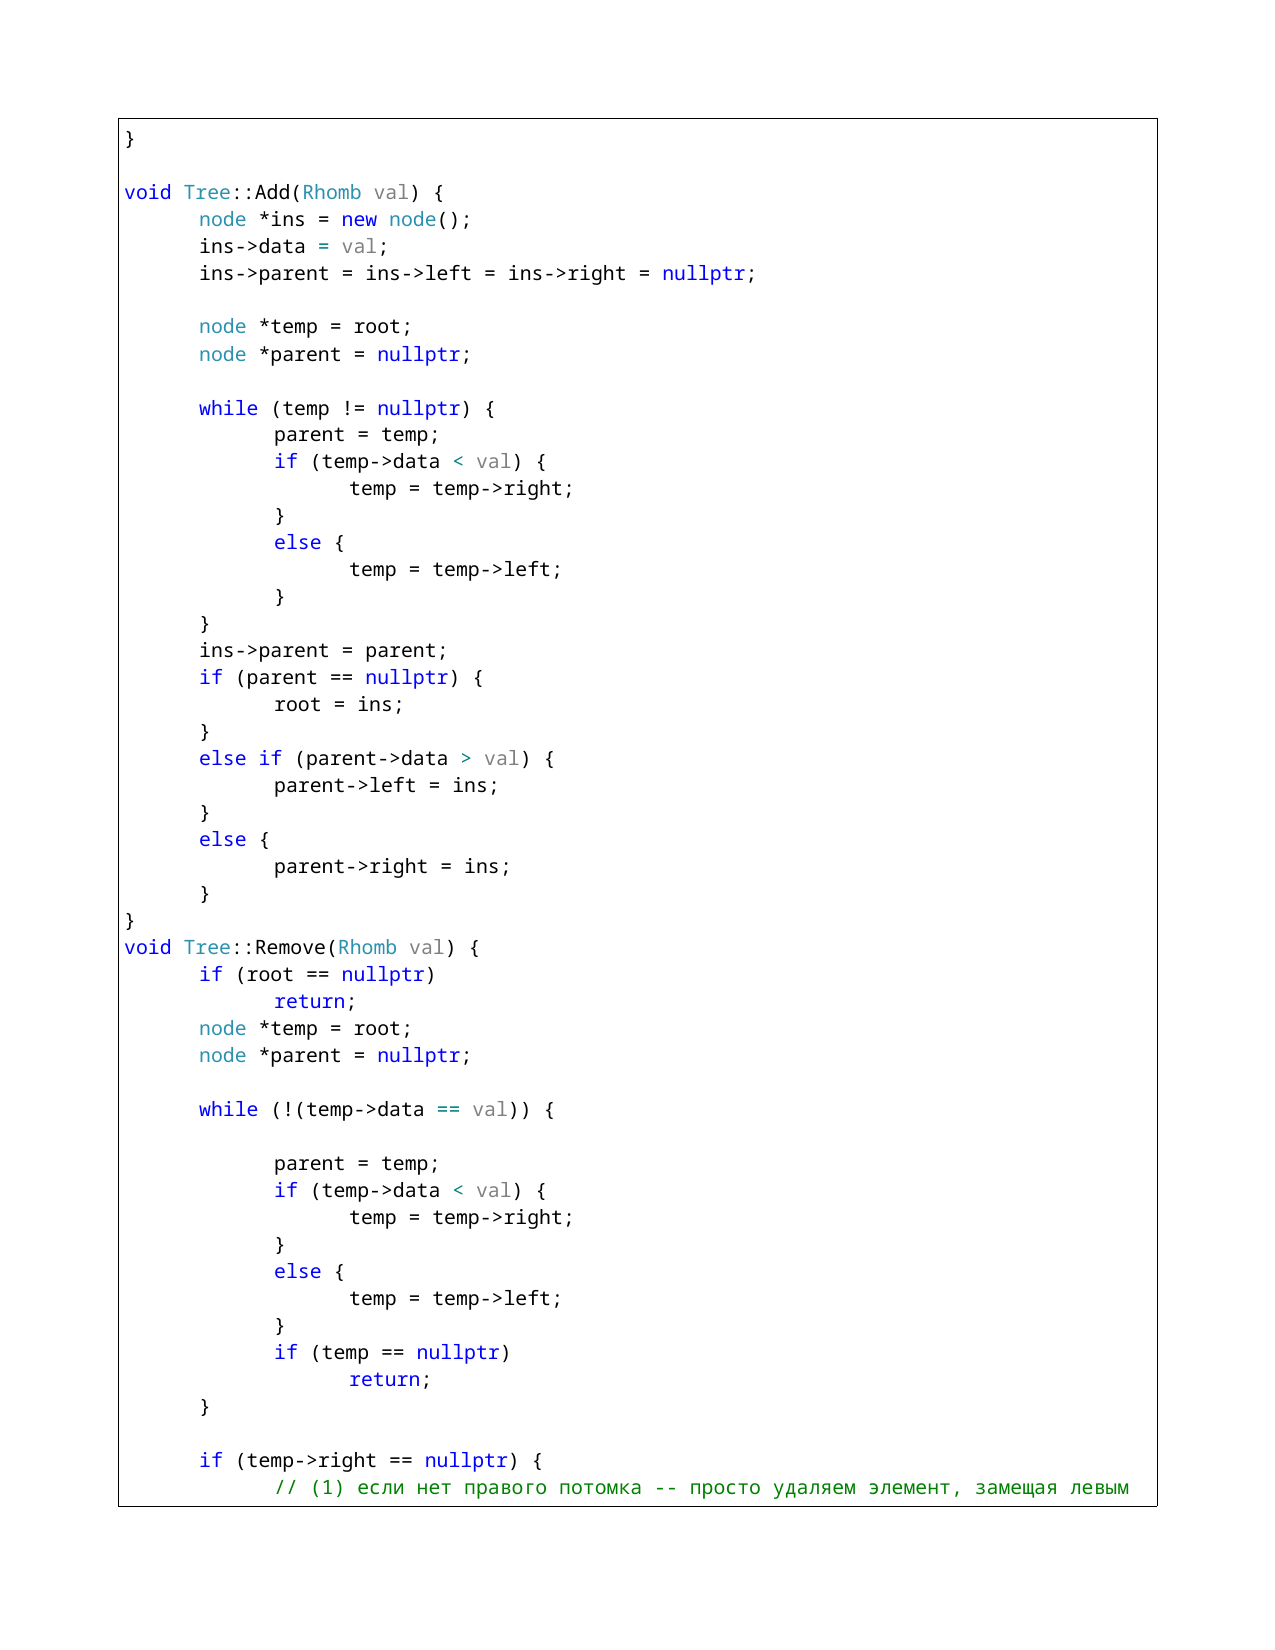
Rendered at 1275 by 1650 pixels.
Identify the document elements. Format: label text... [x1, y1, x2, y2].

table_header } void Tree::Add(Rhomb val) { node *ins = new node(); ins->data = val; ins->parent = ins->left = ins->right = nullptr; node *temp = root; node *parent = nullptr; while (temp != nullptr) { parent = temp; if (temp->data < val) { temp = temp->right; } else { temp = temp->left; } } ins->parent = parent; if (parent == nullptr) { root = ins; } else if (parent->data > val) { parent->left = ins; } else { parent->right = ins; } } void Tree::Remove(Rhomb val) { if (root == nullptr) return; node *temp = root; node *parent = nullptr; while (!(temp->data == val)) { parent = temp; if (temp->data < val) { temp = temp->right; } else { temp = temp->left; } if (temp == nullptr) return; } if (temp->right == nullptr) { // (1) если нет правого потомка -- просто удаляем элемент, замещая левым [119, 119, 1157, 1506]
